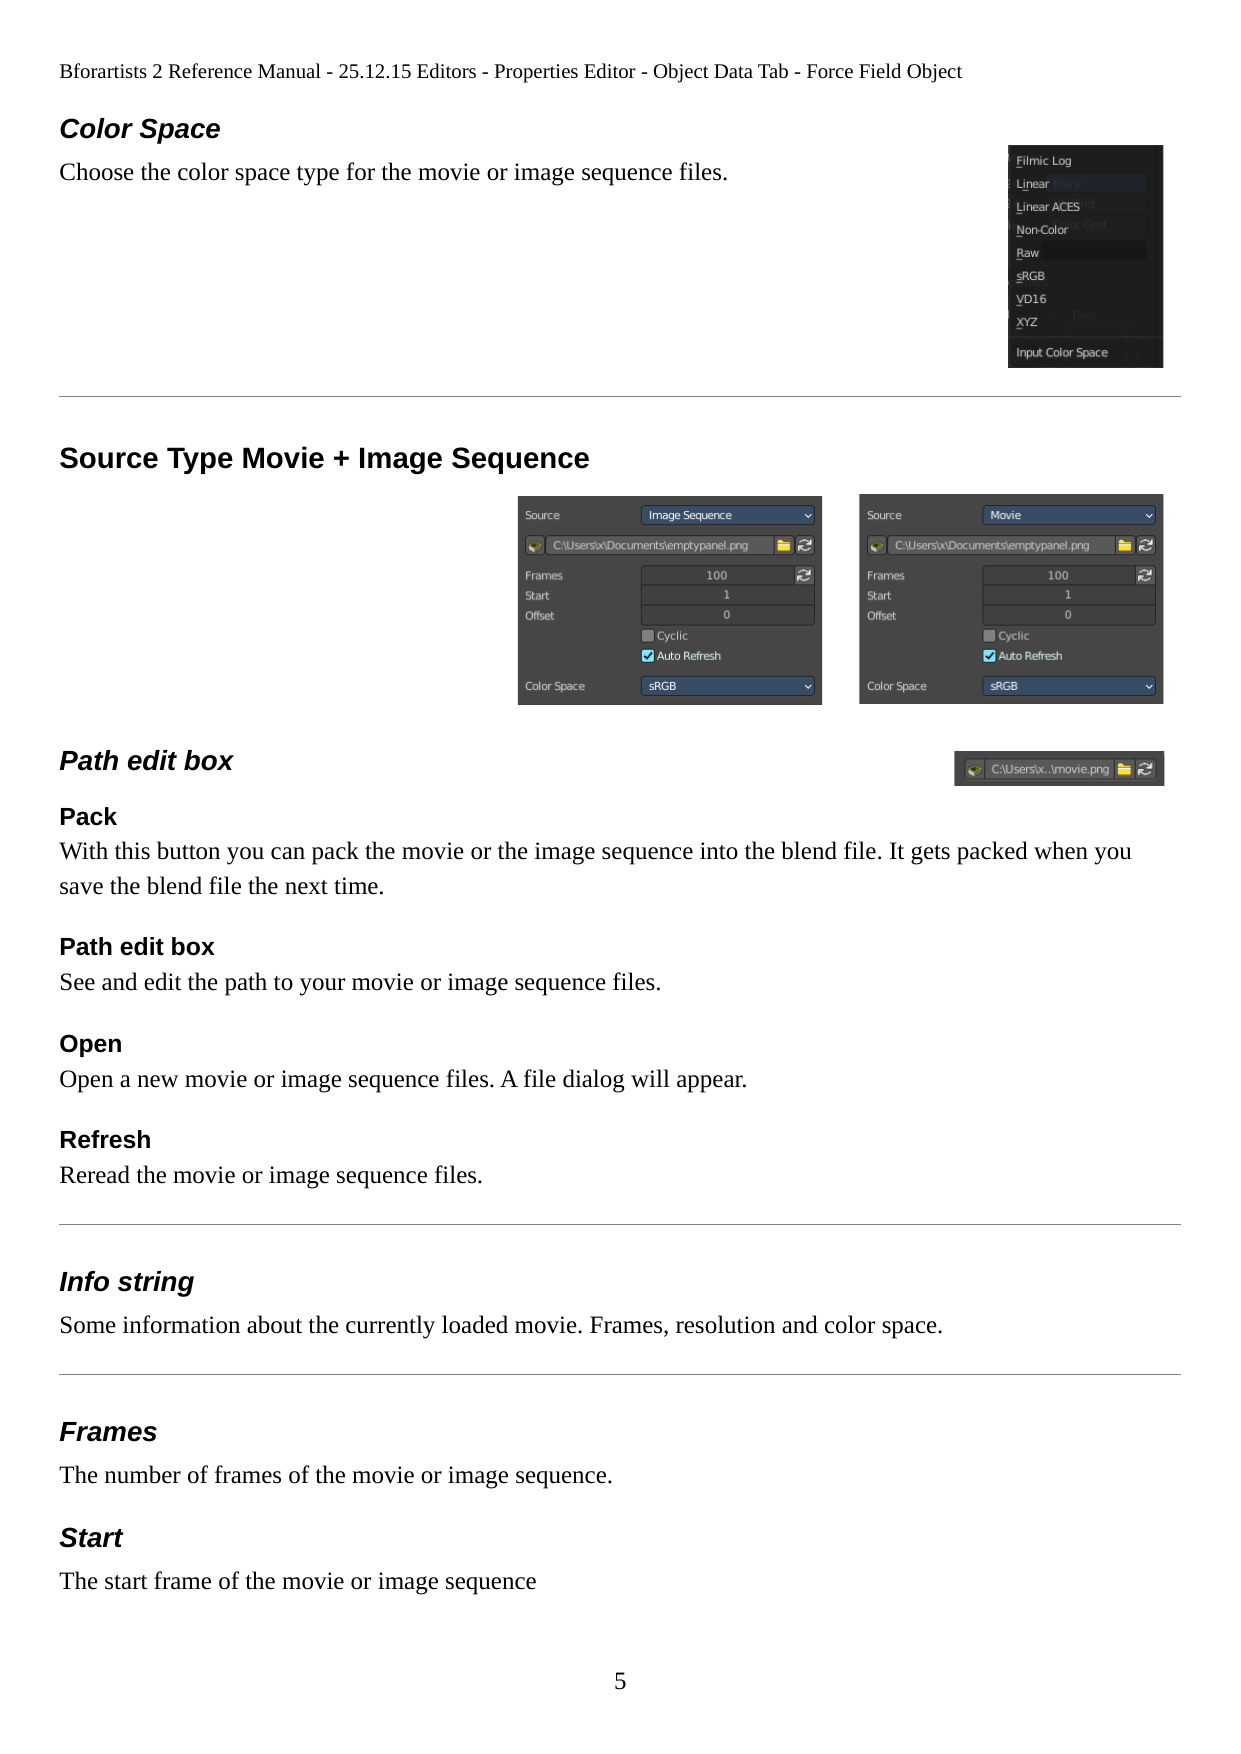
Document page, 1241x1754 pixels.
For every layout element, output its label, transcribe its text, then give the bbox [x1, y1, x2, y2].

subtitle Start [59, 1522, 1181, 1554]
subtitle Pack [59, 802, 1181, 830]
subtitle Open [59, 1029, 1181, 1057]
subtitle Info string [59, 1266, 1181, 1298]
subtitle Path edit box [59, 745, 1181, 777]
subtitle Path edit box [59, 932, 1181, 961]
text With this button you can pack the movie or the image sequence into the blend file. It gets packed when you save the blend file the next time. [59, 836, 1181, 900]
text The number of frames of the movie or image sequence. [59, 1460, 1181, 1489]
subtitle Color Space [59, 113, 1181, 144]
picture [1008, 145, 1164, 368]
subtitle Frames [59, 1416, 1181, 1448]
text Reread the movie or image sequence files. [59, 1160, 1181, 1189]
text See and edit the path to your movie or image sequence files. [59, 967, 1181, 996]
text Some information about the currently loaded movie. Frames, resolution and color space. [59, 1310, 1181, 1339]
picture [859, 494, 1164, 704]
subtitle Refresh [59, 1125, 1181, 1154]
picture [517, 496, 823, 705]
picture [954, 751, 1165, 786]
subtitle Source Type Movie + Image Sequence [59, 441, 1181, 474]
text The start frame of the movie or image sequence [59, 1566, 1181, 1595]
text Open a new movie or image sequence files. A file dialog will appear. [59, 1064, 1181, 1092]
text Choose the color space type for the movie or image sequence files. [59, 157, 1008, 186]
